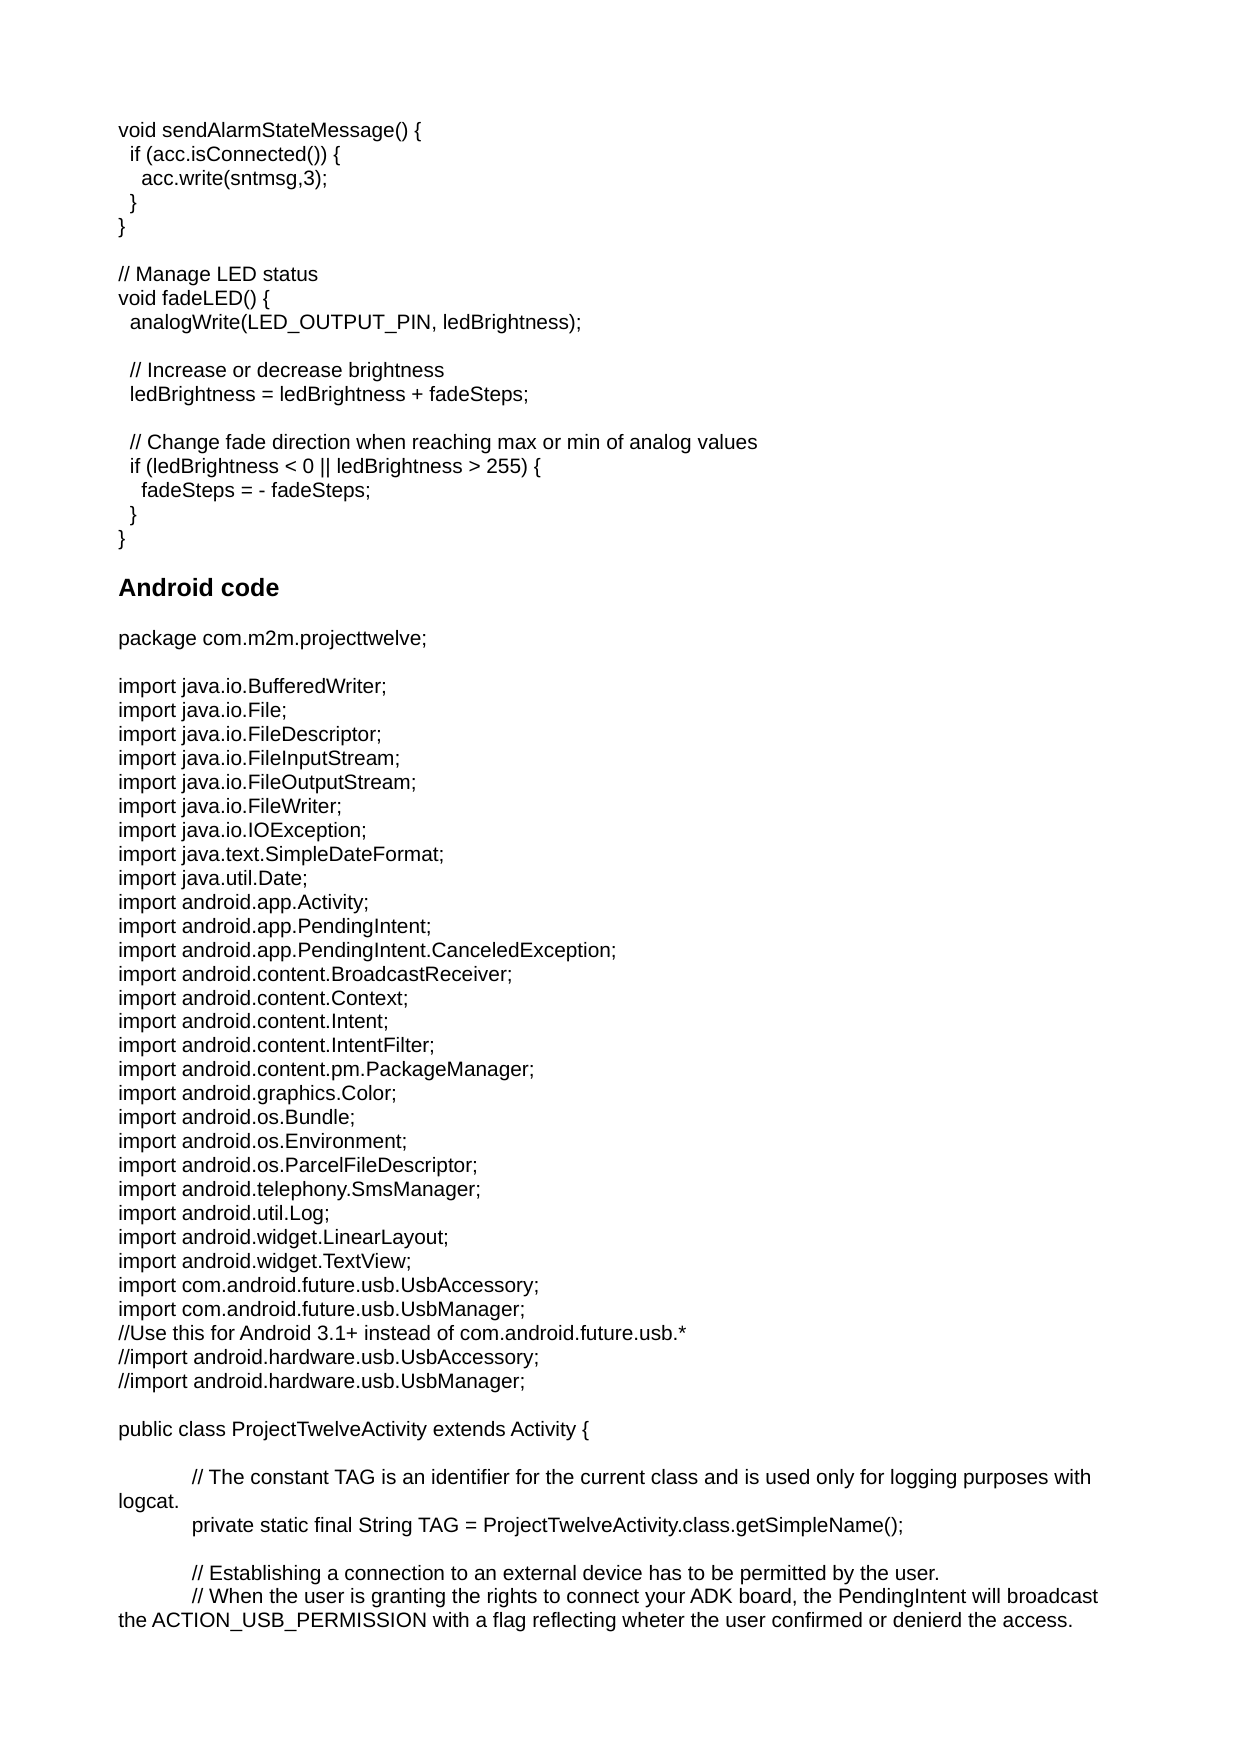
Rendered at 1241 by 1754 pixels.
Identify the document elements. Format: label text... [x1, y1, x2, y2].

text import com.android.future.usb.UsbManager; [118, 1297, 1122, 1321]
text } [118, 525, 1122, 549]
text // When the user is granting the rights to connect your ADK board, the PendingIntent will broadcast the ACTION_USB_PERMISSION with a flag reflecting wheter the user confirmed or denierd the access. [118, 1584, 1122, 1632]
text import android.graphics.Color; [118, 1081, 1122, 1105]
text acc.write(sntmsg,3); [118, 166, 1122, 190]
text Android code [118, 573, 1122, 602]
text } [118, 501, 1122, 525]
text private static final String TAG = ProjectTwelveActivity.class.getSimpleName(); [118, 1512, 1122, 1536]
text if (acc.isConnected()) { [118, 142, 1122, 166]
text ledBrightness = ledBrightness + fadeSteps; [118, 382, 1122, 406]
text import android.content.IntentFilter; [118, 1033, 1122, 1057]
text import android.app.PendingIntent; [118, 913, 1122, 937]
text fadeSteps = - fadeSteps; [118, 477, 1122, 501]
text // Increase or decrease brightness [118, 358, 1122, 382]
text import java.io.IOException; [118, 818, 1122, 842]
text } [118, 190, 1122, 214]
text import java.io.File; [118, 698, 1122, 722]
text import java.util.Date; [118, 866, 1122, 889]
text import android.telephony.SmsManager; [118, 1177, 1122, 1201]
text //import android.hardware.usb.UsbAccessory; [118, 1345, 1122, 1369]
text import android.content.BroadcastReceiver; [118, 961, 1122, 985]
text import android.widget.LinearLayout; [118, 1225, 1122, 1249]
text import java.io.FileInputStream; [118, 746, 1122, 770]
text void fadeLED() { [118, 286, 1122, 310]
text // Manage LED status [118, 262, 1122, 286]
text import java.io.BufferedWriter; [118, 674, 1122, 698]
text // The constant TAG is an identifier for the current class and is used only for logging purposes with logcat. [118, 1464, 1122, 1512]
text import android.util.Log; [118, 1201, 1122, 1225]
text import android.app.PendingIntent.CanceledException; [118, 937, 1122, 961]
text //import android.hardware.usb.UsbManager; [118, 1369, 1122, 1393]
text public class ProjectTwelveActivity extends Activity { [118, 1417, 1122, 1441]
text import java.text.SimpleDateFormat; [118, 842, 1122, 866]
text package com.m2m.projecttwelve; [118, 626, 1122, 650]
text import com.android.future.usb.UsbAccessory; [118, 1273, 1122, 1297]
text void sendAlarmStateMessage() { [118, 118, 1122, 142]
text import java.io.FileDescriptor; [118, 722, 1122, 746]
text import android.os.Bundle; [118, 1105, 1122, 1129]
text import android.content.Intent; [118, 1009, 1122, 1033]
text import android.app.Activity; [118, 889, 1122, 913]
text import java.io.FileWriter; [118, 794, 1122, 818]
text import android.widget.TextView; [118, 1249, 1122, 1273]
text import android.content.pm.PackageManager; [118, 1057, 1122, 1081]
text analogWrite(LED_OUTPUT_PIN, ledBrightness); [118, 310, 1122, 334]
text //Use this for Android 3.1+ instead of com.android.future.usb.* [118, 1321, 1122, 1345]
text if (ledBrightness < 0 || ledBrightness > 255) { [118, 453, 1122, 477]
text // Change fade direction when reaching max or min of analog values [118, 429, 1122, 453]
text import java.io.FileOutputStream; [118, 770, 1122, 794]
text } [118, 214, 1122, 238]
text import android.os.ParcelFileDescriptor; [118, 1153, 1122, 1177]
text // Establishing a connection to an external device has to be permitted by the user. [118, 1560, 1122, 1584]
text import android.content.Context; [118, 985, 1122, 1009]
text import android.os.Environment; [118, 1129, 1122, 1153]
